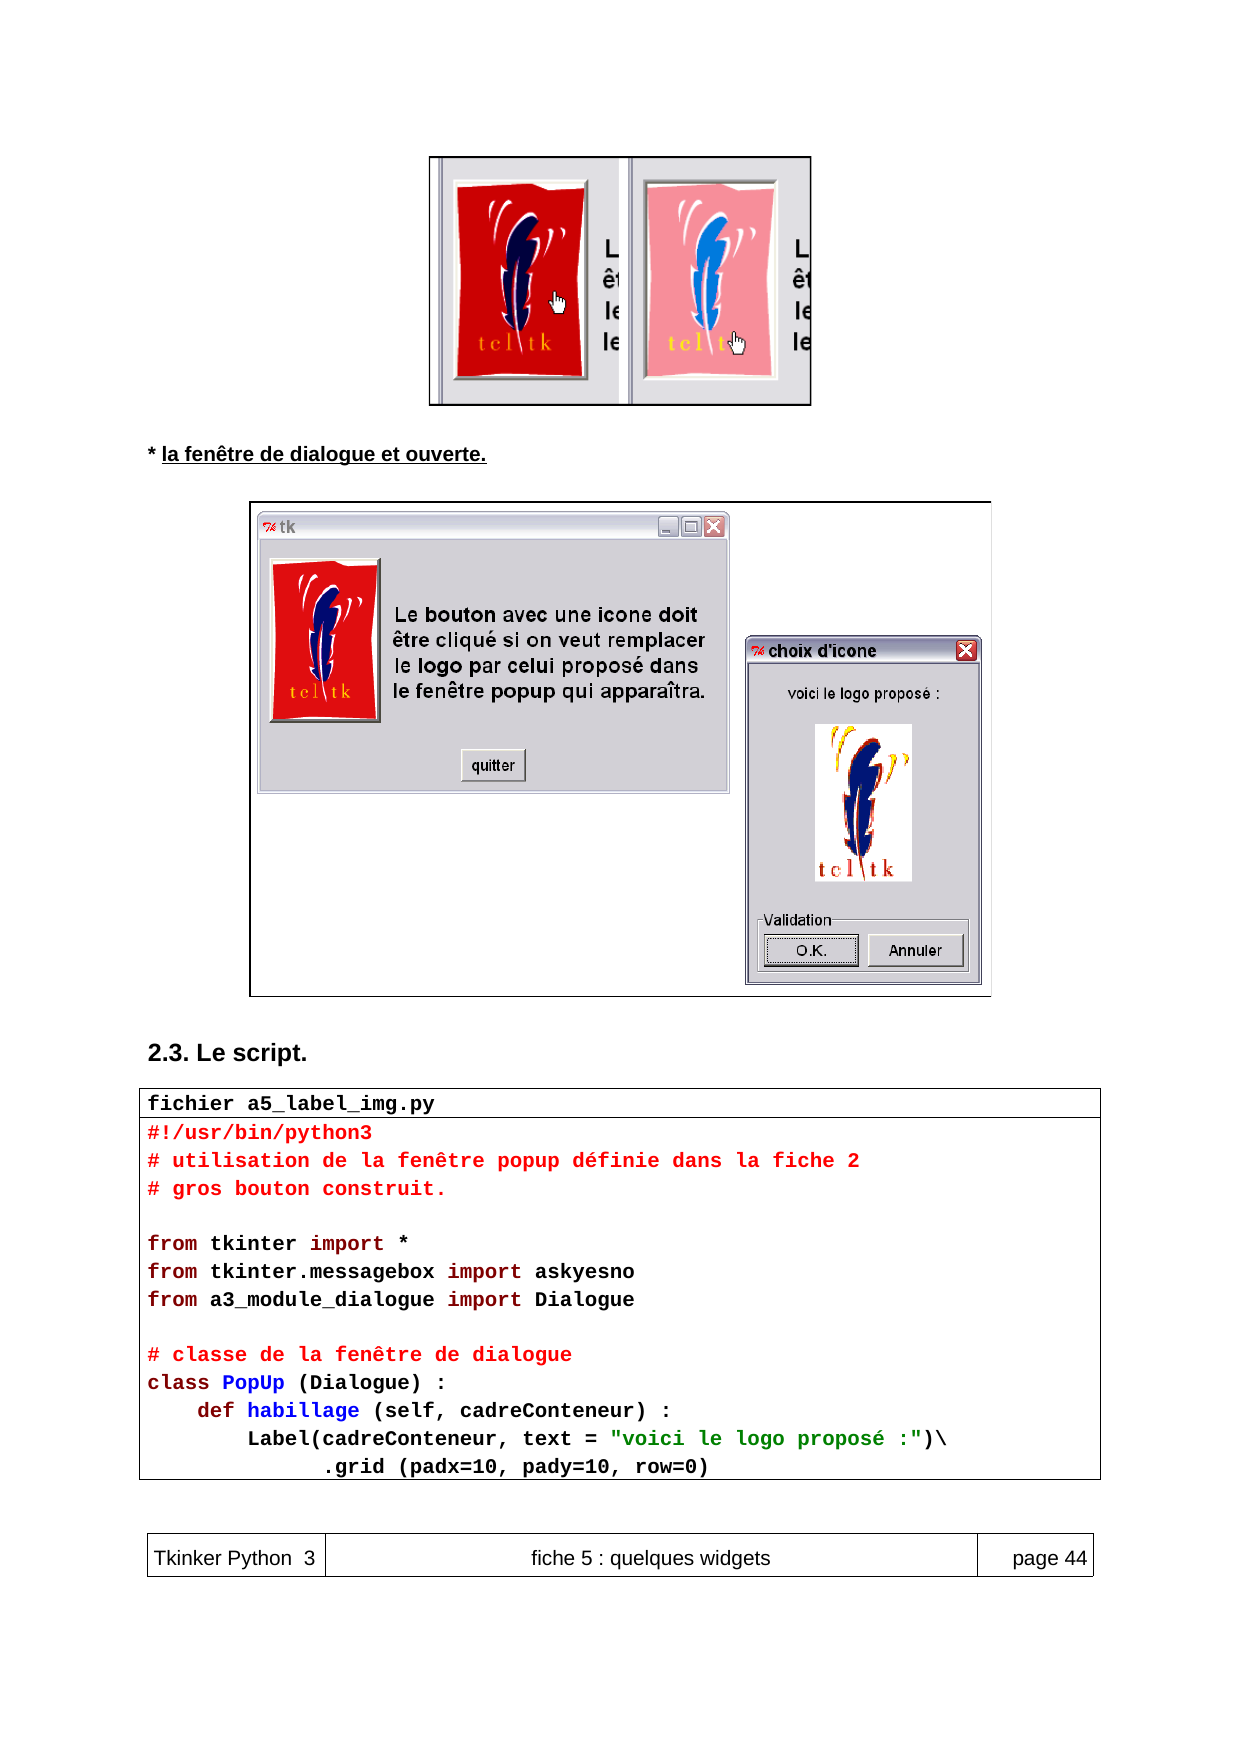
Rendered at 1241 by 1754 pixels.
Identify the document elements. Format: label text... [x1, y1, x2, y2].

picture [249, 501, 992, 997]
picture [428, 156, 812, 406]
table_header fichier a5_label_img.py [140, 1089, 1100, 1117]
table_cell #!/usr/bin/python3 # utilisation de la fenêtre popup définie dans la fiche 2 # gros bouton construit. from tkinter import * from tkinter.messagebox import askyesno from a3_module_dialogue import Dialogue # classe de la fenêtre de dialogue class PopUp (Dialogue) : def habillage (self, cadreConteneur) : Label(cadreConteneur, text = "voici le logo proposé :")\ .grid (padx=10, pady=10, row=0) [140, 1118, 1100, 1479]
subtitle * la fenêtre de dialogue et ouverte. [148, 442, 1093, 466]
subtitle 2.3. Le script. [148, 1038, 1093, 1067]
